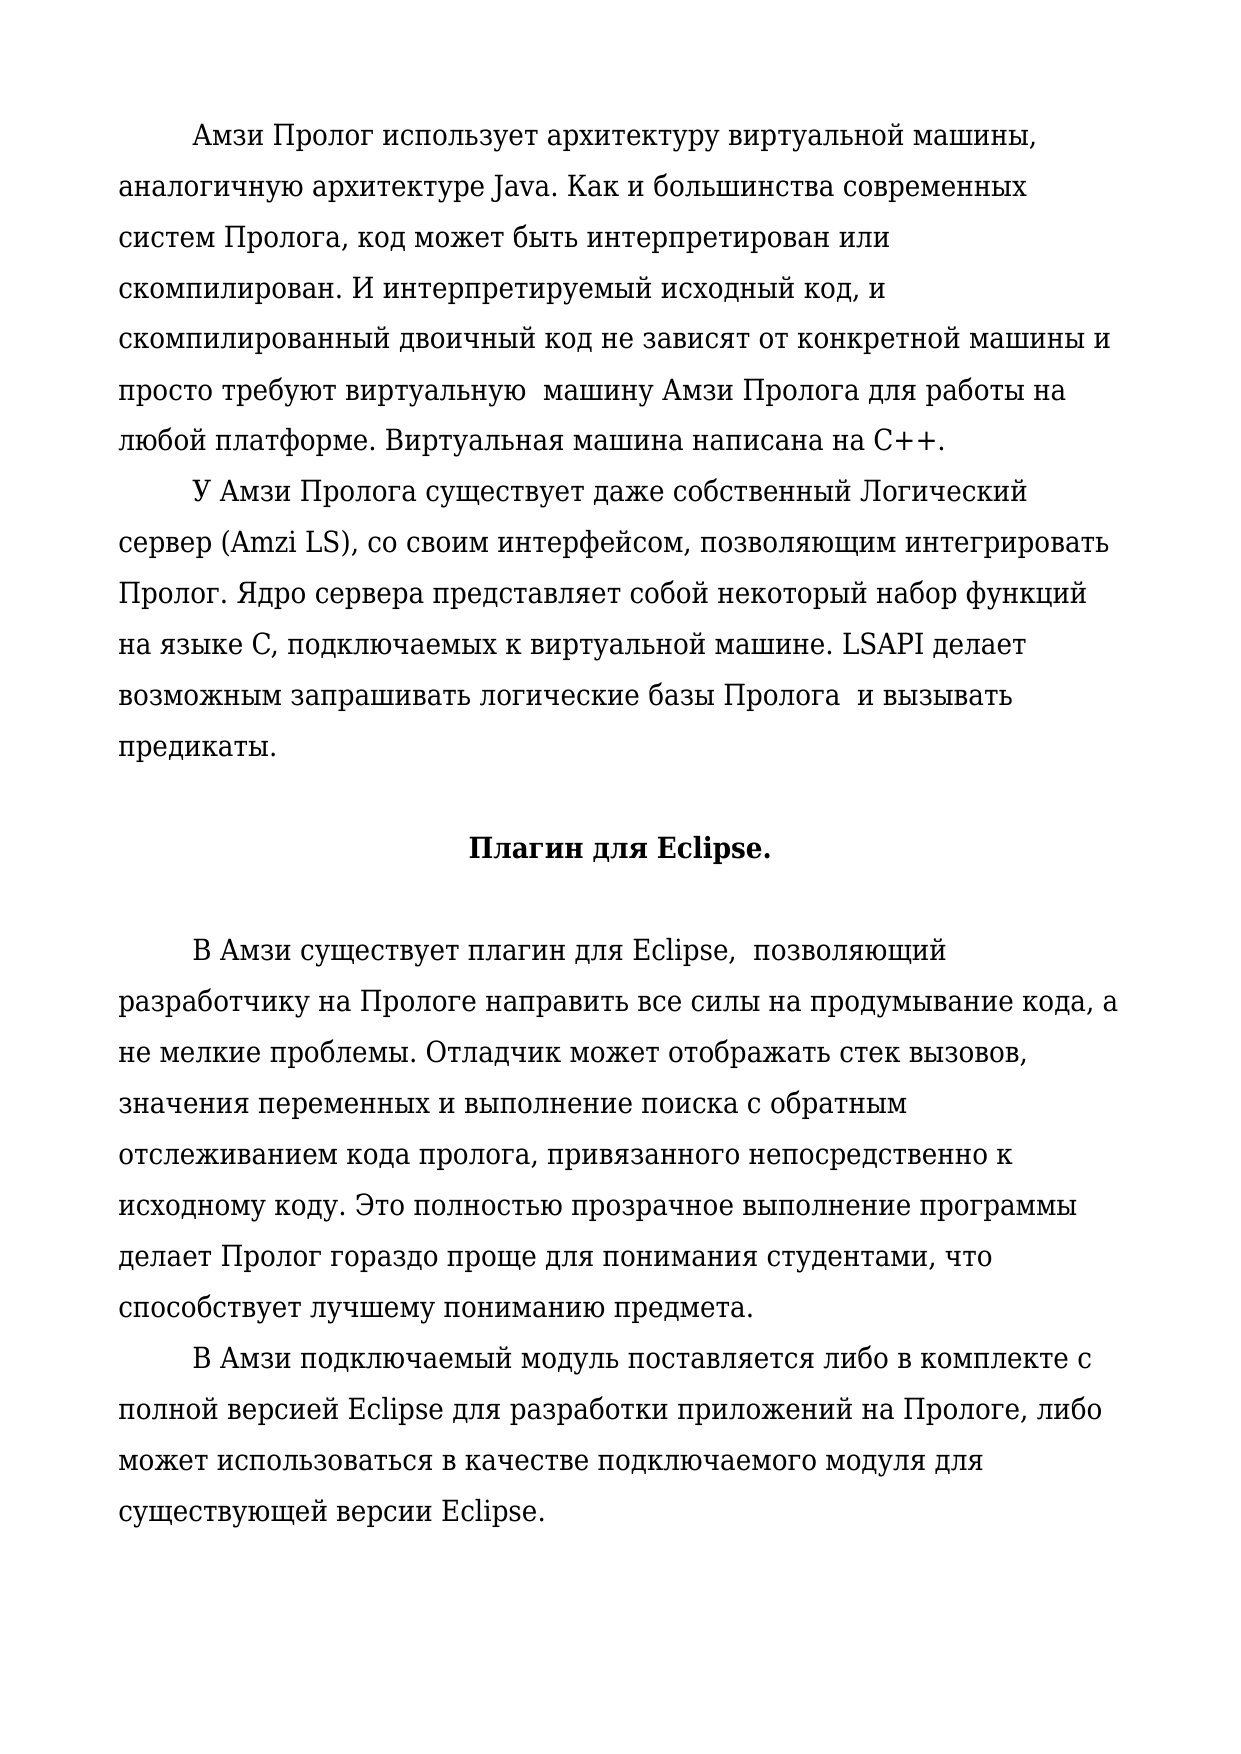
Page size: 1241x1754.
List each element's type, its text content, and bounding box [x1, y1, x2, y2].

text В Амзи существует плагин для Eclipse, позволяющий разработчику на Прологе направить все силы на продумывание кода, а не мелкие проблемы. Отладчик может отображать стек вызовов, значения переменных и выполнение поиска с обратным отслеживанием кода пролога, привязанного непосредственно к исходному коду. Это полностью прозрачное выполнение программы делает Пролог гораздо проще для понимания студентами, что способствует лучшему пониманию предмета. [118, 933, 1122, 1324]
text Плагин для Eclipse. [118, 831, 1122, 866]
text У Амзи Пролога существует даже собственный Логический сервер (Amzi LS), со своим интерфейсом, позволяющим интегрировать Пролог. Ядро сервера представляет собой некоторый набор функций на языке C, подключаемых к виртуальной машине. LSAPI делает возможным запрашивать логические базы Пролога и вызывать предикаты. [118, 475, 1122, 763]
text В Амзи подключаемый модуль поставляется либо в комплекте с полной версией Eclipse для разработки приложений на Прологе, либо может использоваться в качестве подключаемого модуля для существующей версии Eclipse. [118, 1341, 1122, 1528]
text Амзи Пролог использует архитектуру виртуальной машины, аналогичную архитектуре Java. Как и большинства современных систем Пролога, код может быть интерпретирован или скомпилирован. И интерпретируемый исходный код, и скомпилированный двоичный код не зависят от конкретной машины и просто требуют виртуальную машину Амзи Пролога для работы на любой платформе. Виртуальная машина написана на C++. [118, 118, 1122, 458]
